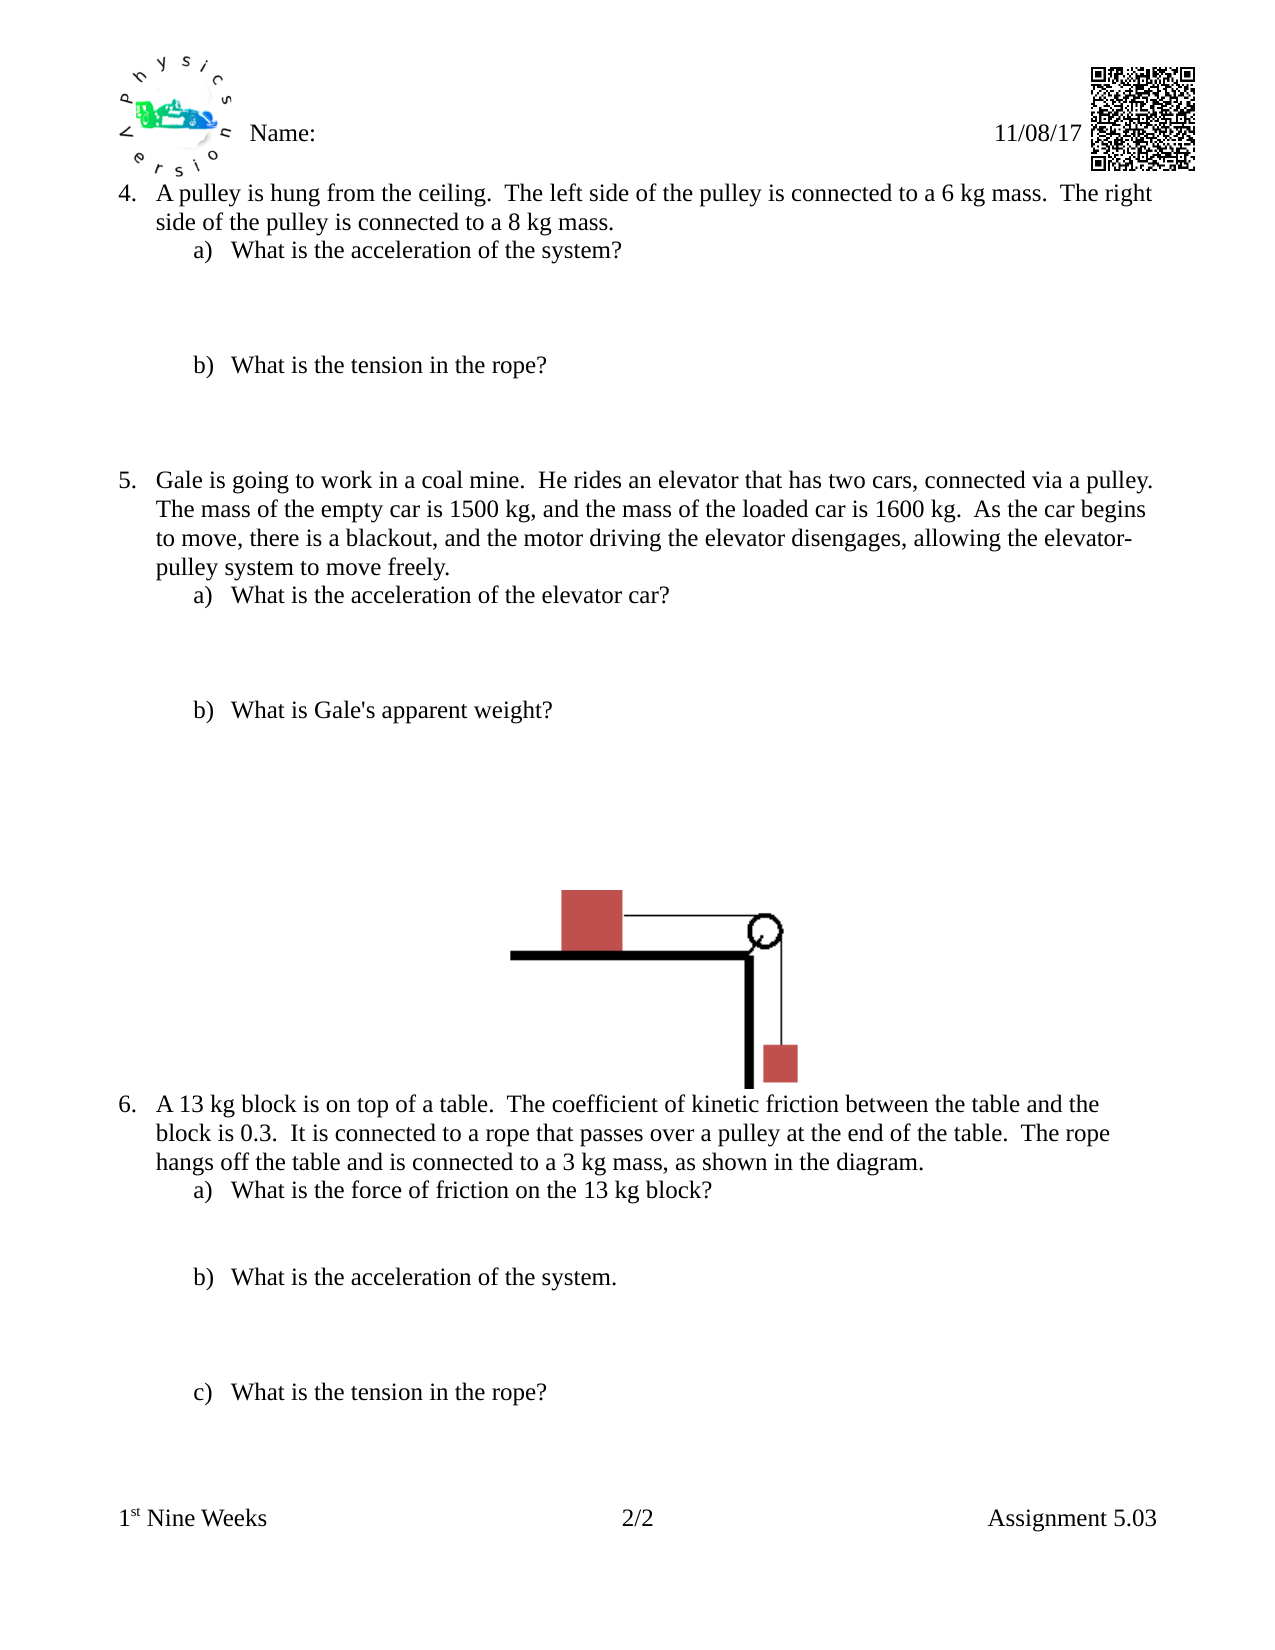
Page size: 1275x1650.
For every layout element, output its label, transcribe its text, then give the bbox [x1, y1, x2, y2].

list What is the tension in the rope? [193, 351, 1157, 379]
picture [1082, 58, 1203, 179]
list What is the force of friction on the 13 kg block? [193, 1175, 1157, 1204]
list What is the acceleration of the elevator car? [193, 581, 1157, 609]
picture [119, 56, 232, 177]
list A 13 kg block is on top of a table. The coefficient of kinetic friction between the table and the block is 0.3. It is connected to a rope that passes over a pulley at the end of the table. The rope hangs off the table and is connected to a 3 kg mass, as shown in the diagram. [118, 868, 1157, 1175]
list What is the acceleration of the system? [193, 236, 1157, 264]
list Gale is going to work in a coal mine. He rides an elevator that has two cars, connected via a pulley. The mass of the empty car is 1500 kg, and the mass of the loaded car is 1600 kg. As the car begins to move, there is a blackout, and the motor driving the elevator disengages, allowing the elevator-pulley system to move freely. [118, 466, 1157, 581]
list What is the tension in the rope? [193, 1377, 1157, 1405]
picture [510, 890, 798, 1089]
list What is the acceleration of the system. [193, 1262, 1157, 1290]
list What is Gale's apparent weight? [193, 696, 1157, 724]
list A pulley is hung from the ceiling. The left side of the pulley is connected to a 6 kg mass. The right side of the pulley is connected to a 8 kg mass. [118, 176, 1157, 236]
